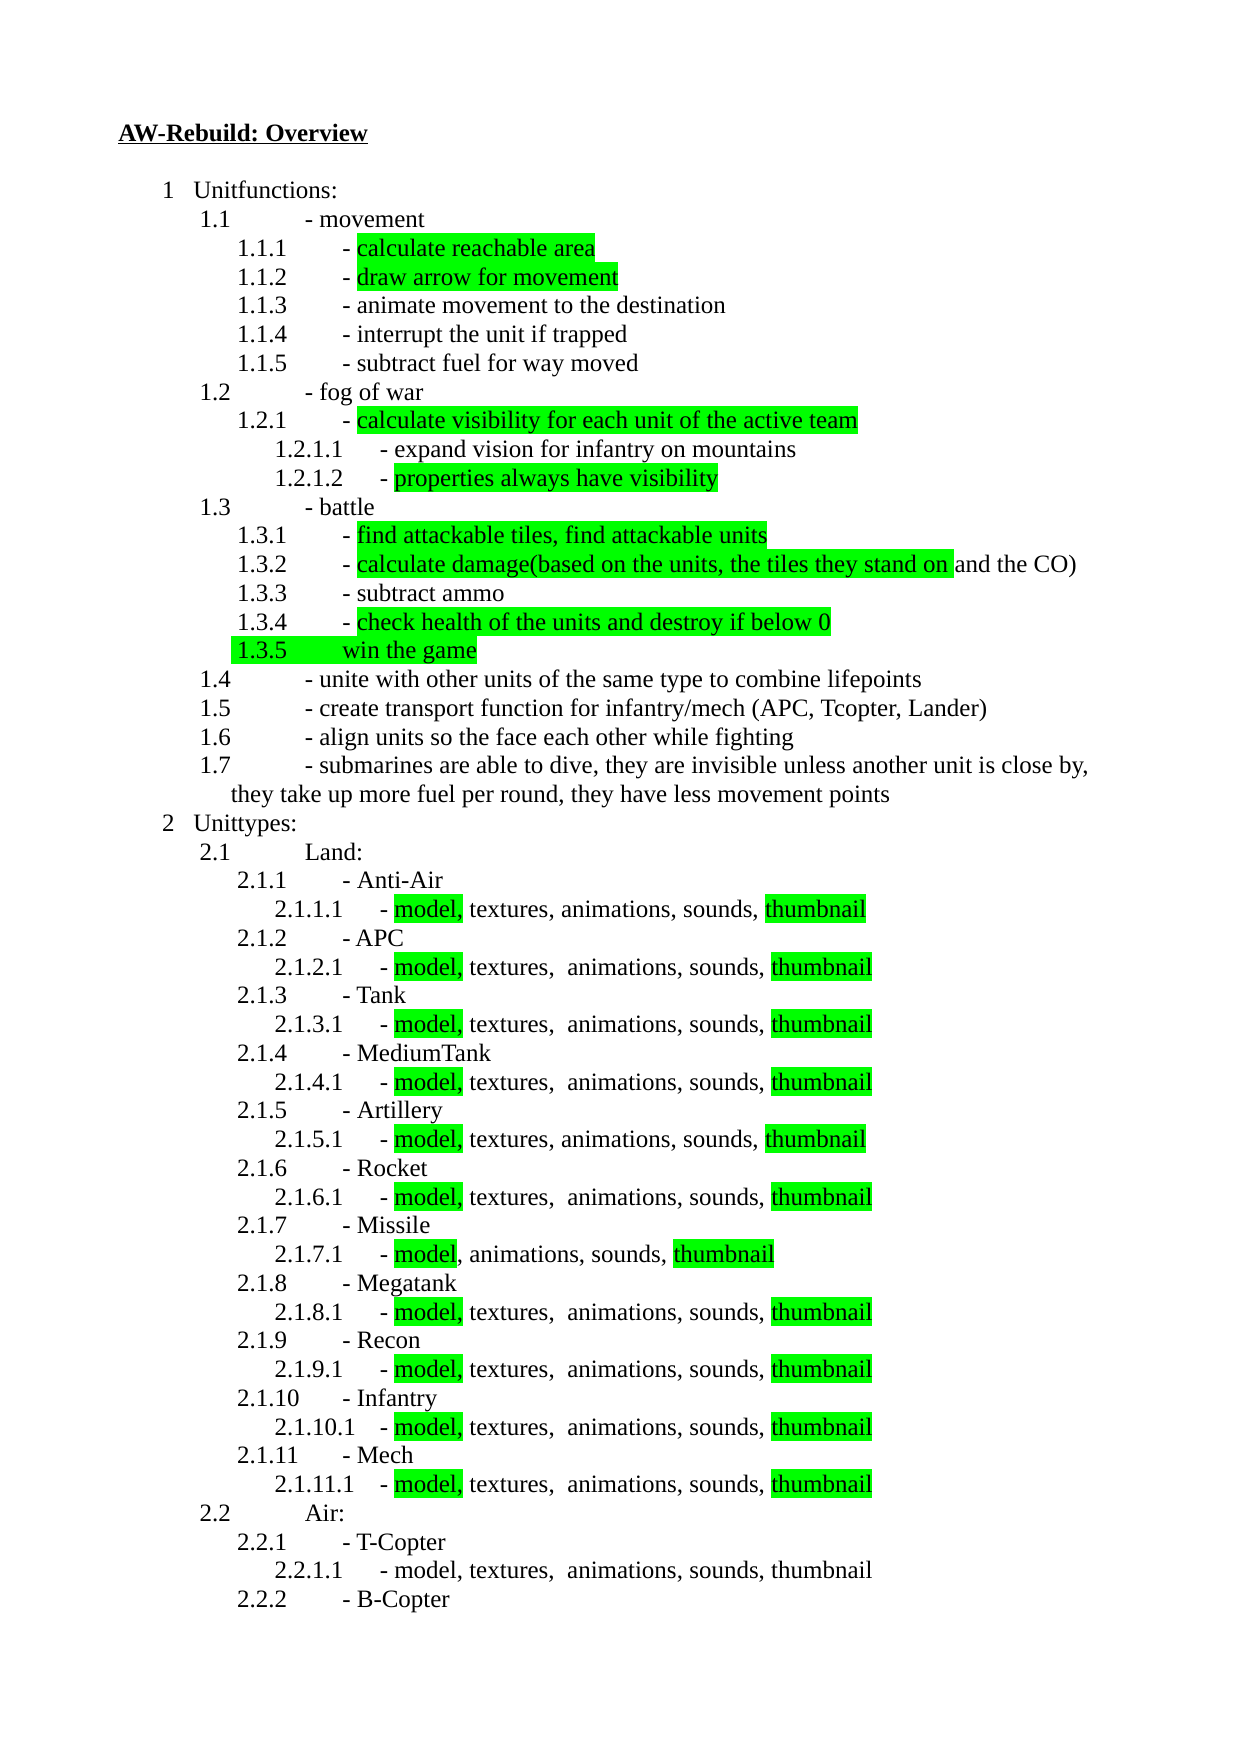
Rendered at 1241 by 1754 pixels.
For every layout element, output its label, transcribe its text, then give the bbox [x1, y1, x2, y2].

list - animate movement to the destination [231, 291, 1122, 319]
list Unittypes: [156, 808, 1122, 837]
list - expand vision for infantry on mountains [268, 434, 1122, 463]
list - battle [193, 492, 1122, 521]
list - find attackable tiles, find attackable units [231, 521, 1122, 549]
list - model, textures, animations, sounds, thumbnail [268, 1469, 1122, 1498]
list - subtract fuel for way moved [231, 348, 1122, 377]
list - unite with other units of the same type to combine lifepoints [193, 664, 1122, 693]
list - model, textures, animations, sounds, thumbnail [268, 1556, 1122, 1584]
list win the game [231, 636, 1122, 664]
list - model, textures, animations, sounds, thumbnail [268, 952, 1122, 981]
list - Missile [231, 1211, 1122, 1239]
list - model, textures, animations, sounds, thumbnail [268, 1009, 1122, 1038]
list - Recon [231, 1326, 1122, 1354]
list - Tank [231, 981, 1122, 1009]
list - submarines are able to dive, they are invisible unless another unit is close by, they take up more fuel per round, they have less movement points [193, 751, 1122, 808]
list - calculate reachable area [231, 233, 1122, 262]
list - interrupt the unit if trapped [231, 319, 1122, 348]
list - model, textures, animations, sounds, thumbnail [268, 1124, 1122, 1153]
list Land: [193, 837, 1122, 866]
list - model, textures, animations, sounds, thumbnail [268, 1354, 1122, 1383]
list - properties always have visibility [268, 463, 1122, 492]
list - Mech [231, 1441, 1122, 1469]
list - model, textures, animations, sounds, thumbnail [268, 1297, 1122, 1326]
list - check health of the units and destroy if below 0 [231, 607, 1122, 636]
list - MediumTank [231, 1038, 1122, 1067]
list - model, textures, animations, sounds, thumbnail [268, 1182, 1122, 1211]
list - draw arrow for movement [231, 262, 1122, 291]
list Air: [193, 1498, 1122, 1527]
list Unitfunctions: [156, 176, 1122, 204]
list - Artillery [231, 1096, 1122, 1124]
list - Megatank [231, 1268, 1122, 1297]
list - model, animations, sounds, thumbnail [268, 1239, 1122, 1268]
list - B-Copter [231, 1584, 1122, 1613]
list - model, textures, animations, sounds, thumbnail [268, 894, 1122, 923]
list - T-Copter [231, 1527, 1122, 1556]
list - model, textures, animations, sounds, thumbnail [268, 1067, 1122, 1096]
list - calculate visibility for each unit of the active team [231, 406, 1122, 434]
list - APC [231, 923, 1122, 952]
list - model, textures, animations, sounds, thumbnail [268, 1412, 1122, 1441]
list - fog of war [193, 377, 1122, 406]
list - create transport function for infantry/mech (APC, Tcopter, Lander) [193, 693, 1122, 722]
list - movement [193, 204, 1122, 233]
list - Anti-Air [231, 866, 1122, 894]
list - align units so the face each other while fighting [193, 722, 1122, 751]
list - Rocket [231, 1153, 1122, 1182]
text AW-Rebuild: Overview [118, 118, 1122, 147]
list - Infantry [231, 1383, 1122, 1412]
list - subtract ammo [231, 578, 1122, 607]
list - calculate damage(based on the units, the tiles they stand on and the CO) [231, 549, 1122, 578]
